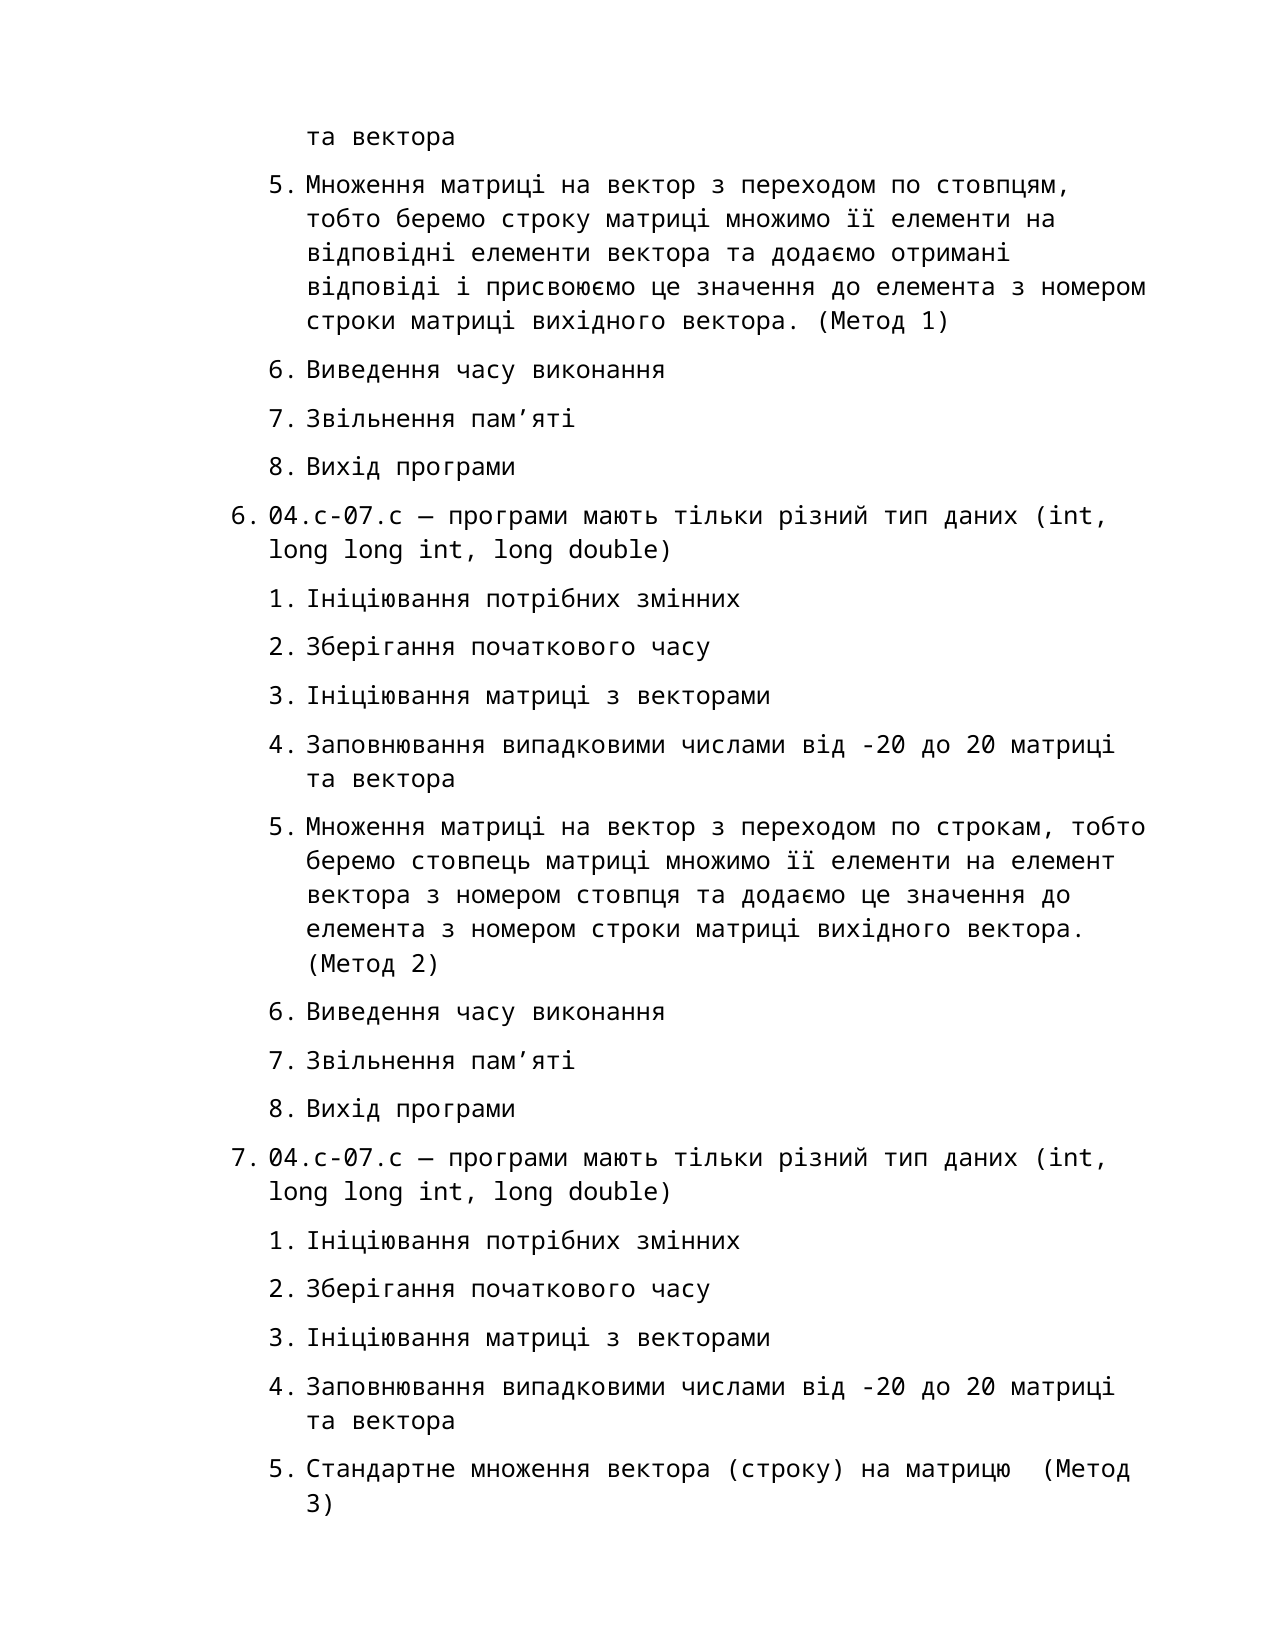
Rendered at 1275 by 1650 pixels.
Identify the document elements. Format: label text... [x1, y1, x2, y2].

list Стандартне множення вектора (строку) на матрицю (Метод 3) [268, 1451, 1157, 1519]
list Ініціювання матриці з векторами [268, 1320, 1157, 1354]
list Множення матриці на вектор з переходом по стовпцям, тобто беремо строку матриці множимо її елементи на відповідні елементи вектора та додаємо отримані відповіді і присвоюємо це значення до елемента з номером строки матриці вихідного вектора. (Метод 1) [268, 167, 1157, 337]
list Звільнення пам’яті [268, 1042, 1157, 1077]
list Ініціювання матриці з векторами [268, 678, 1157, 712]
list Зберігання початкового часу [268, 1271, 1157, 1305]
list Звільнення пам’яті [268, 400, 1157, 434]
list та вектора [268, 118, 1157, 152]
list Ініціювання потрібних змінних [268, 580, 1157, 614]
list Заповнювання випадковими числами від -20 до 20 матриці та вектора [268, 726, 1157, 794]
list Зберігання початкового часу [268, 629, 1157, 663]
list Виведення часу виконання [268, 352, 1157, 386]
list Заповнювання випадковими числами від -20 до 20 матриці та вектора [268, 1368, 1157, 1437]
list 04.с-07.с — програми мають тільки різний тип даних (int, long long int, long double) [231, 1140, 1157, 1208]
list 04.с-07.с — програми мають тільки різний тип даних (int, long long int, long double) [231, 498, 1157, 566]
list Ініціювання потрібних змінних [268, 1222, 1157, 1257]
list Вихід програми [268, 449, 1157, 483]
list Виведення часу виконання [268, 994, 1157, 1028]
list Вихід програми [268, 1091, 1157, 1125]
list Множення матриці на вектор з переходом по строкам, тобто беремо стовпець матриці множимо її елементи на елемент вектора з номером стовпця та додаємо це значення до елемента з номером строки матриці вихідного вектора. (Метод 2) [268, 809, 1157, 979]
